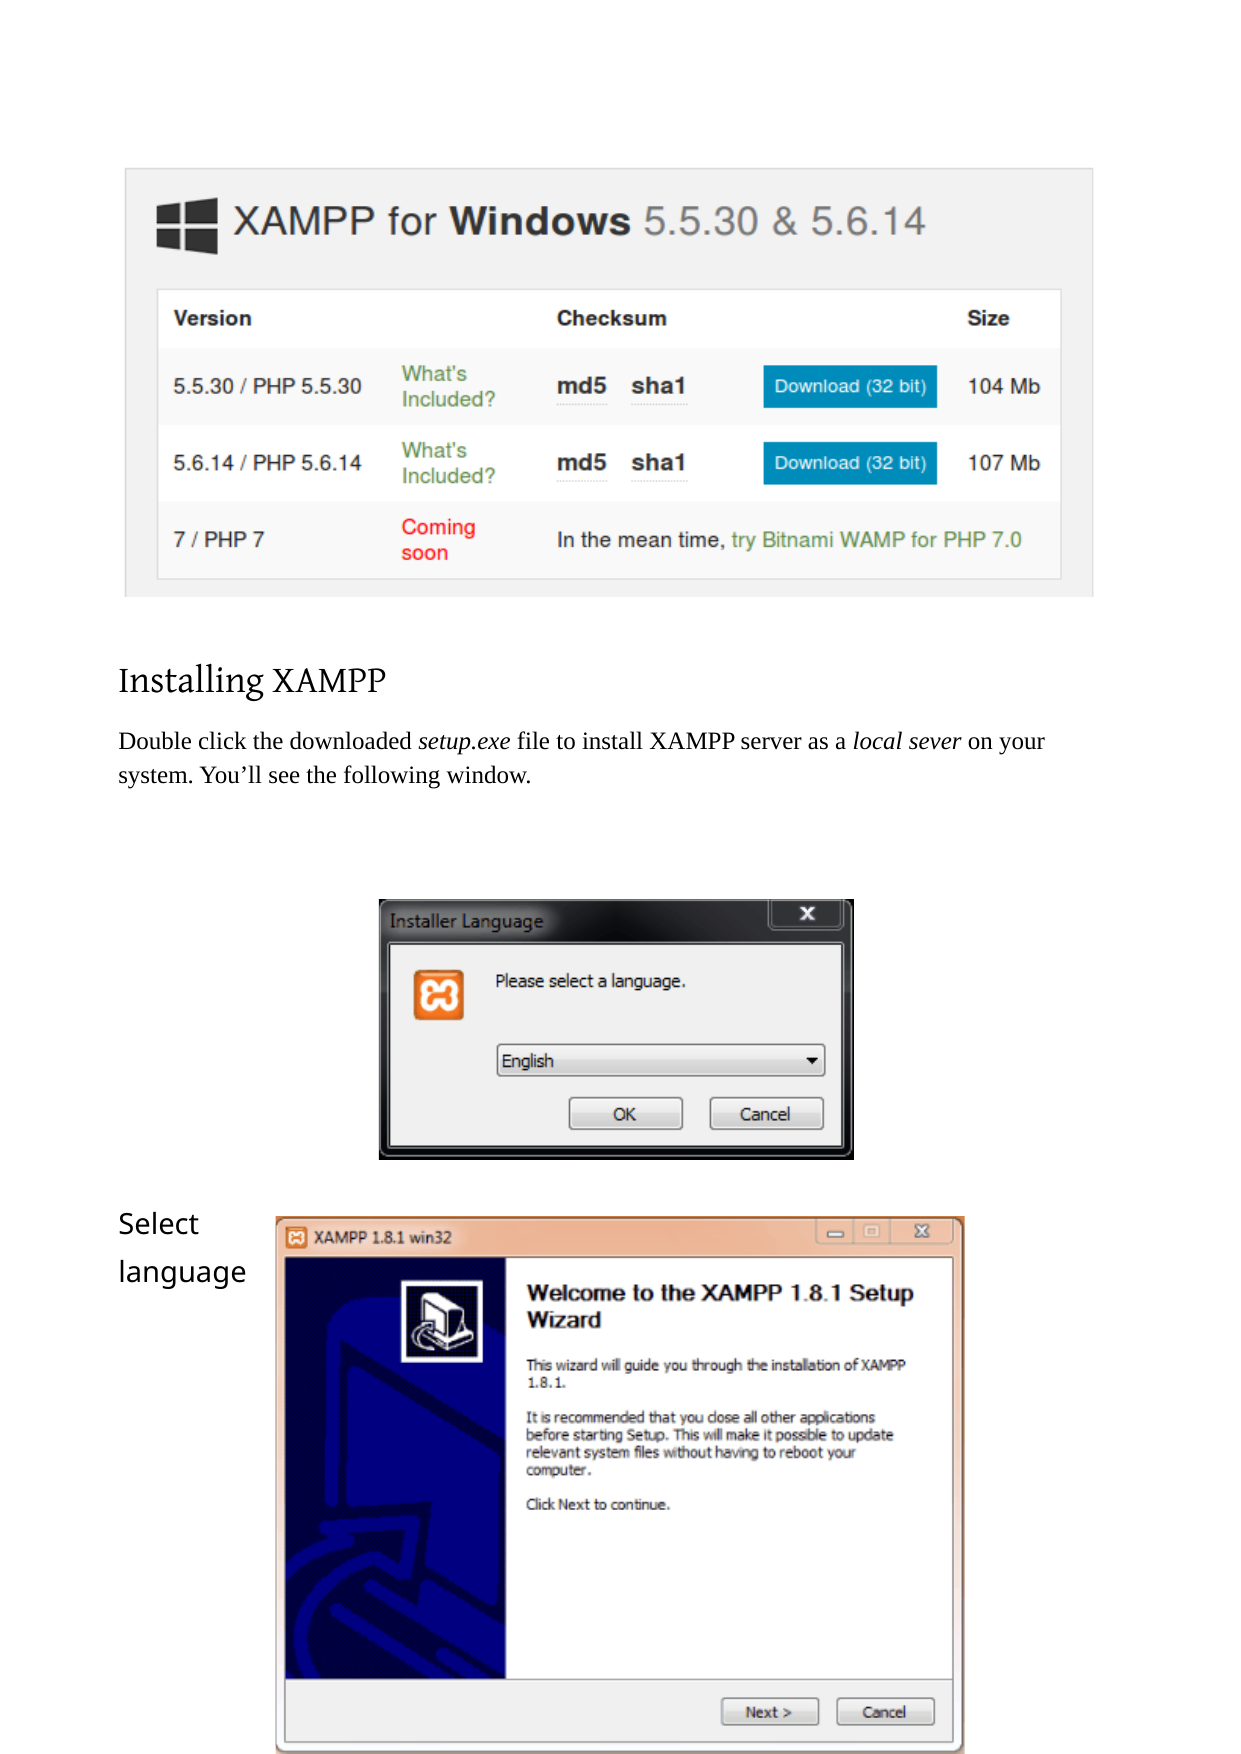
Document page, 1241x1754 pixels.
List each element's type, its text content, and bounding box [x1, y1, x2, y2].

picture [275, 1216, 965, 1754]
text Installing XAMPP [118, 659, 1122, 703]
text Double click the downloaded setup.exe file to install XAMPP server as a local sever on your system. You’ll see the following window. [118, 726, 1122, 789]
picture [122, 161, 1094, 597]
picture [378, 899, 854, 1160]
text Select language [118, 1203, 1122, 1291]
